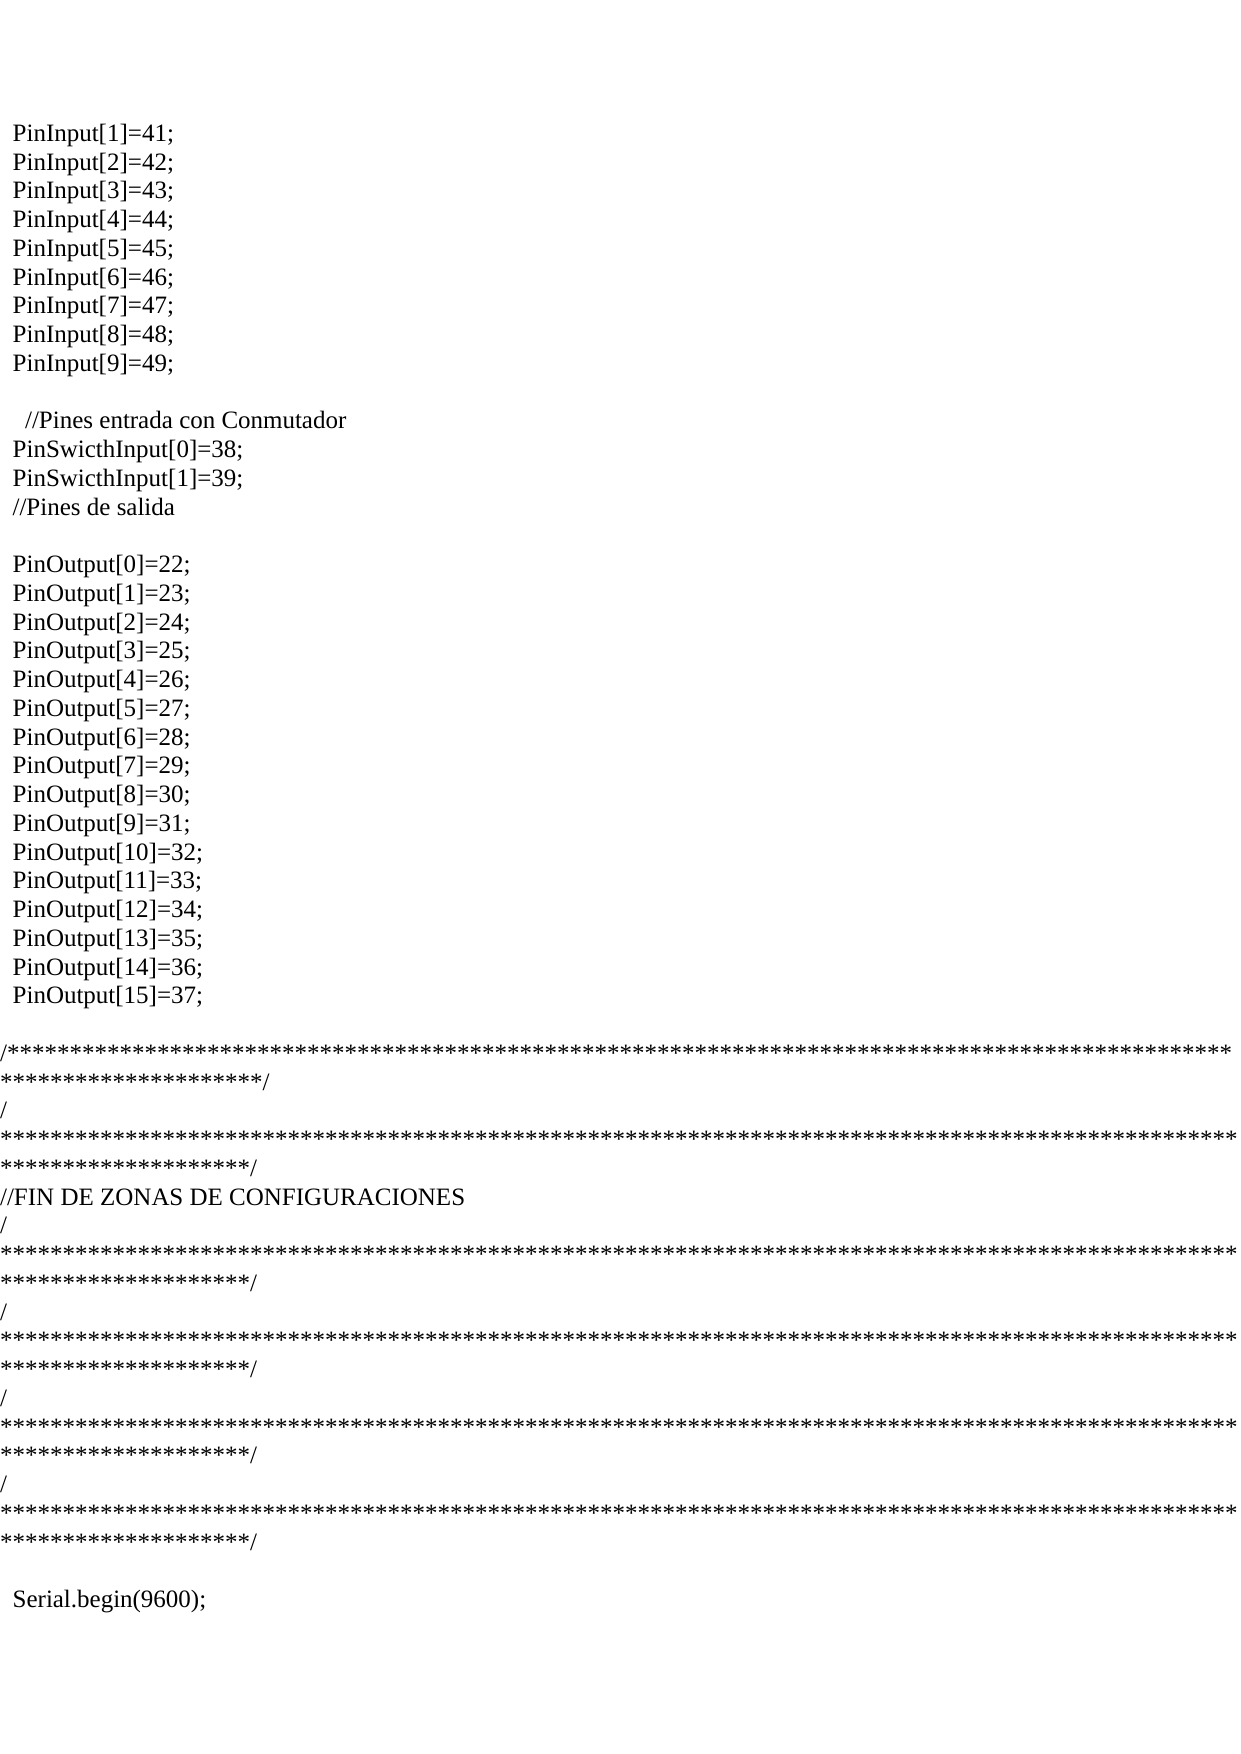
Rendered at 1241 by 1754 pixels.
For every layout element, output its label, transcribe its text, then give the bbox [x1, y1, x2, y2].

text /***********************************************************************************************************************/ [0, 1211, 1240, 1297]
text PinOutput[10]=32; [0, 837, 1240, 866]
text PinOutput[6]=28; [0, 722, 1240, 751]
text PinSwicthInput[1]=39; [0, 463, 1240, 492]
text PinInput[3]=43; [0, 176, 1240, 204]
text PinOutput[2]=24; [0, 607, 1240, 636]
text Serial.begin(9600); [0, 1584, 1240, 1613]
text /***********************************************************************************************************************/ [0, 1009, 1240, 1096]
text PinInput[1]=41; [0, 118, 1240, 147]
text PinOutput[13]=35; [0, 923, 1240, 952]
text PinInput[2]=42; [0, 147, 1240, 176]
text PinInput[5]=45; [0, 233, 1240, 262]
text //FIN DE ZONAS DE CONFIGURACIONES [0, 1182, 1240, 1211]
text PinOutput[15]=37; [0, 981, 1240, 1009]
text PinOutput[1]=23; [0, 578, 1240, 607]
text //Pines de salida [0, 492, 1240, 521]
text PinOutput[11]=33; [0, 866, 1240, 894]
text /***********************************************************************************************************************/ [0, 1469, 1240, 1556]
text PinInput[4]=44; [0, 204, 1240, 233]
text PinOutput[3]=25; [0, 636, 1240, 664]
text /***********************************************************************************************************************/ [0, 1383, 1240, 1469]
text //Pines entrada con Conmutador [0, 406, 1240, 434]
text PinOutput[0]=22; [0, 549, 1240, 578]
text PinInput[8]=48; [0, 319, 1240, 348]
text PinOutput[7]=29; [0, 751, 1240, 779]
text PinOutput[14]=36; [0, 952, 1240, 981]
text PinOutput[9]=31; [0, 808, 1240, 837]
text PinOutput[5]=27; [0, 693, 1240, 722]
text PinOutput[4]=26; [0, 664, 1240, 693]
text PinOutput[12]=34; [0, 894, 1240, 923]
text PinOutput[8]=30; [0, 779, 1240, 808]
text PinSwicthInput[0]=38; [0, 434, 1240, 463]
text PinInput[9]=49; [0, 348, 1240, 377]
text /***********************************************************************************************************************/ [0, 1297, 1240, 1383]
text /***********************************************************************************************************************/ [0, 1096, 1240, 1182]
text PinInput[6]=46; [0, 262, 1240, 291]
text PinInput[7]=47; [0, 291, 1240, 319]
